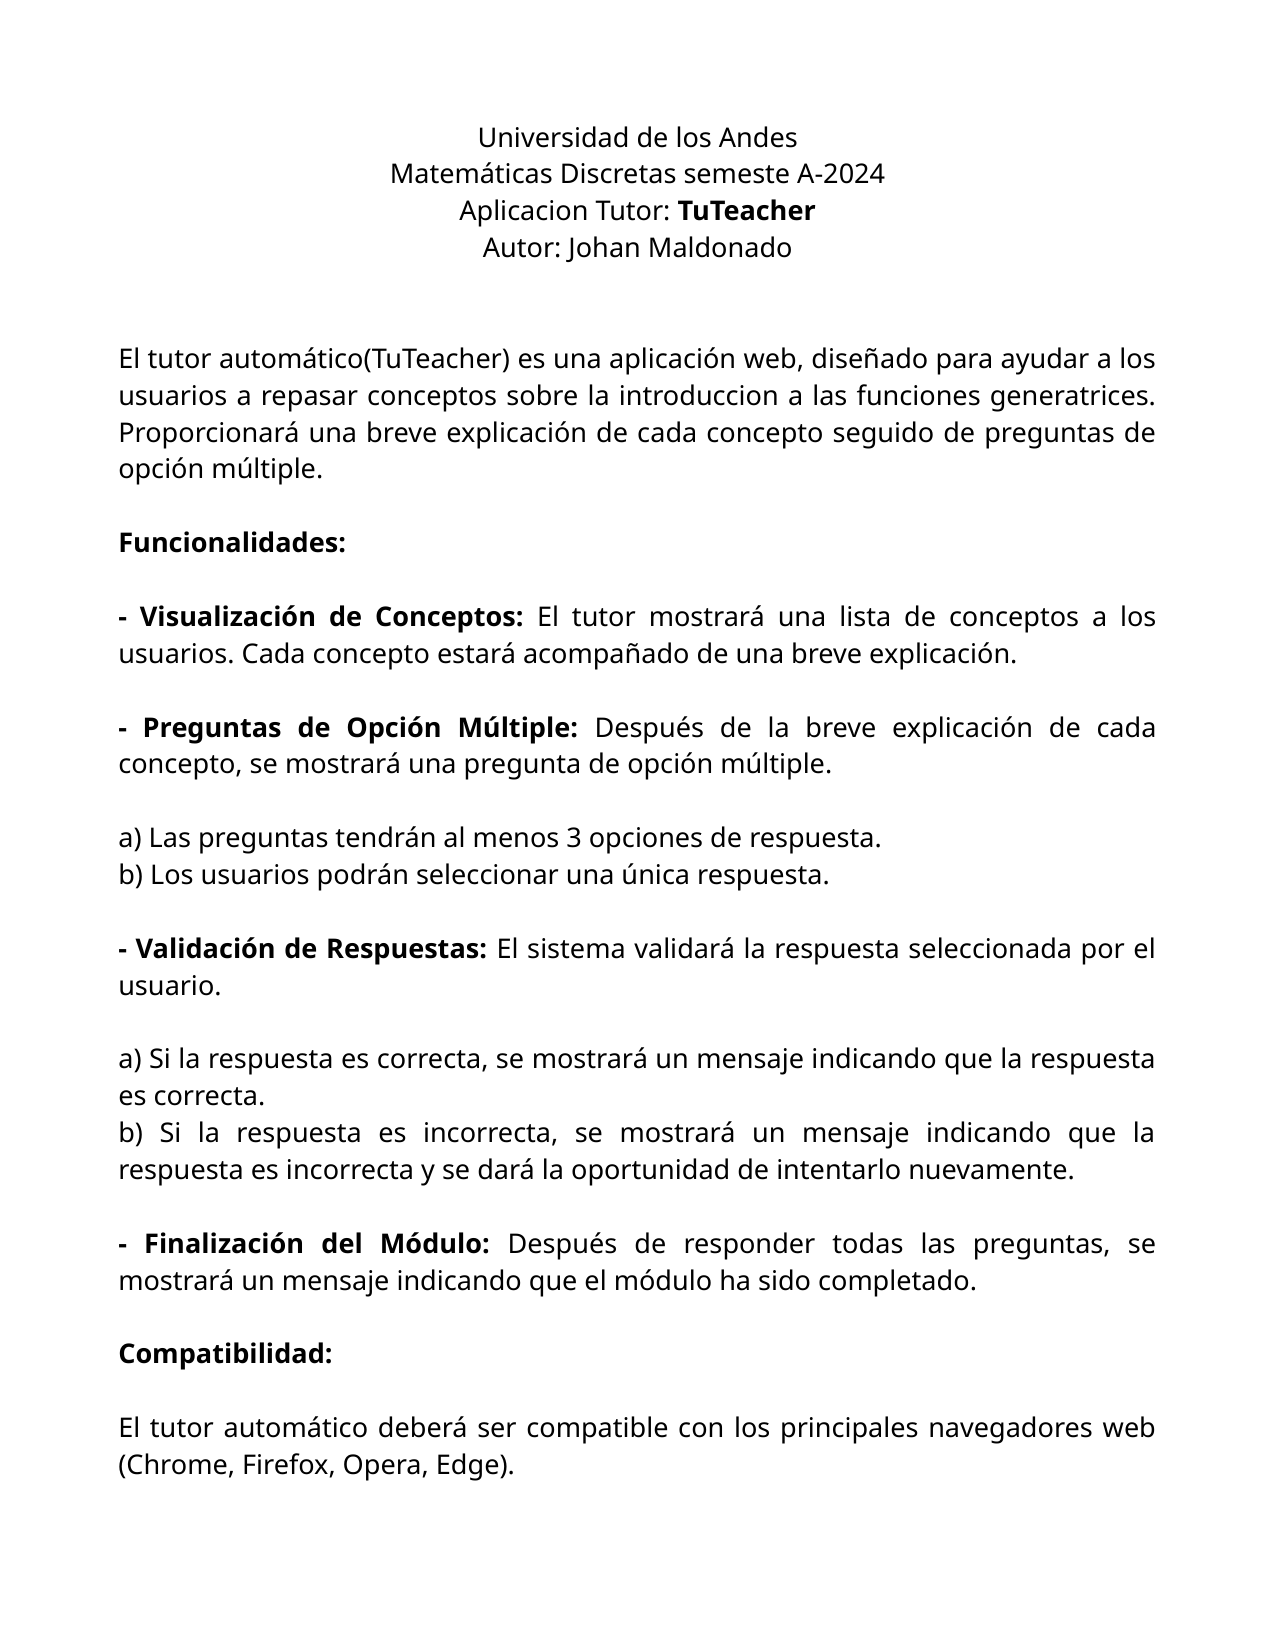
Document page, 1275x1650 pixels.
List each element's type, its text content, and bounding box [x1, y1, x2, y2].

text El tutor automático deberá ser compatible con los principales navegadores web (Chrome, Firefox, Opera, Edge). [118, 1409, 1157, 1482]
text El tutor automático(TuTeacher) es una aplicación web, diseñado para ayudar a los usuarios a repasar conceptos sobre la introduccion a las funciones generatrices. Proporcionará una breve explicación de cada concepto seguido de preguntas de opción múltiple. [118, 339, 1157, 487]
text Funcionalidades: [118, 524, 1157, 561]
text - Validación de Respuestas: El sistema validará la respuesta seleccionada por el usuario. [118, 929, 1157, 1003]
text - Preguntas de Opción Múltiple: Después de la breve explicación de cada concepto, se mostrará una pregunta de opción múltiple. [118, 708, 1157, 782]
text Aplicacion Tutor: TuTeacher [118, 192, 1157, 229]
text Compatibilidad: [118, 1335, 1157, 1372]
text a) Si la respuesta es correcta, se mostrará un mensaje indicando que la respuesta es correcta. [118, 1040, 1157, 1114]
text Autor: Johan Maldonado [118, 229, 1157, 266]
text Universidad de los Andes Matemáticas Discretas semeste A-2024 [118, 118, 1157, 192]
text b) Si la respuesta es incorrecta, se mostrará un mensaje indicando que la respuesta es incorrecta y se dará la oportunidad de intentarlo nuevamente. [118, 1114, 1157, 1187]
text a) Las preguntas tendrán al menos 3 opciones de respuesta. [118, 819, 1157, 856]
text - Visualización de Conceptos: El tutor mostrará una lista de conceptos a los usuarios. Cada concepto estará acompañado de una breve explicación. [118, 597, 1157, 671]
text - Finalización del Módulo: Después de responder todas las preguntas, se mostrará un mensaje indicando que el módulo ha sido completado. [118, 1224, 1157, 1298]
text b) Los usuarios podrán seleccionar una única respuesta. [118, 856, 1157, 892]
